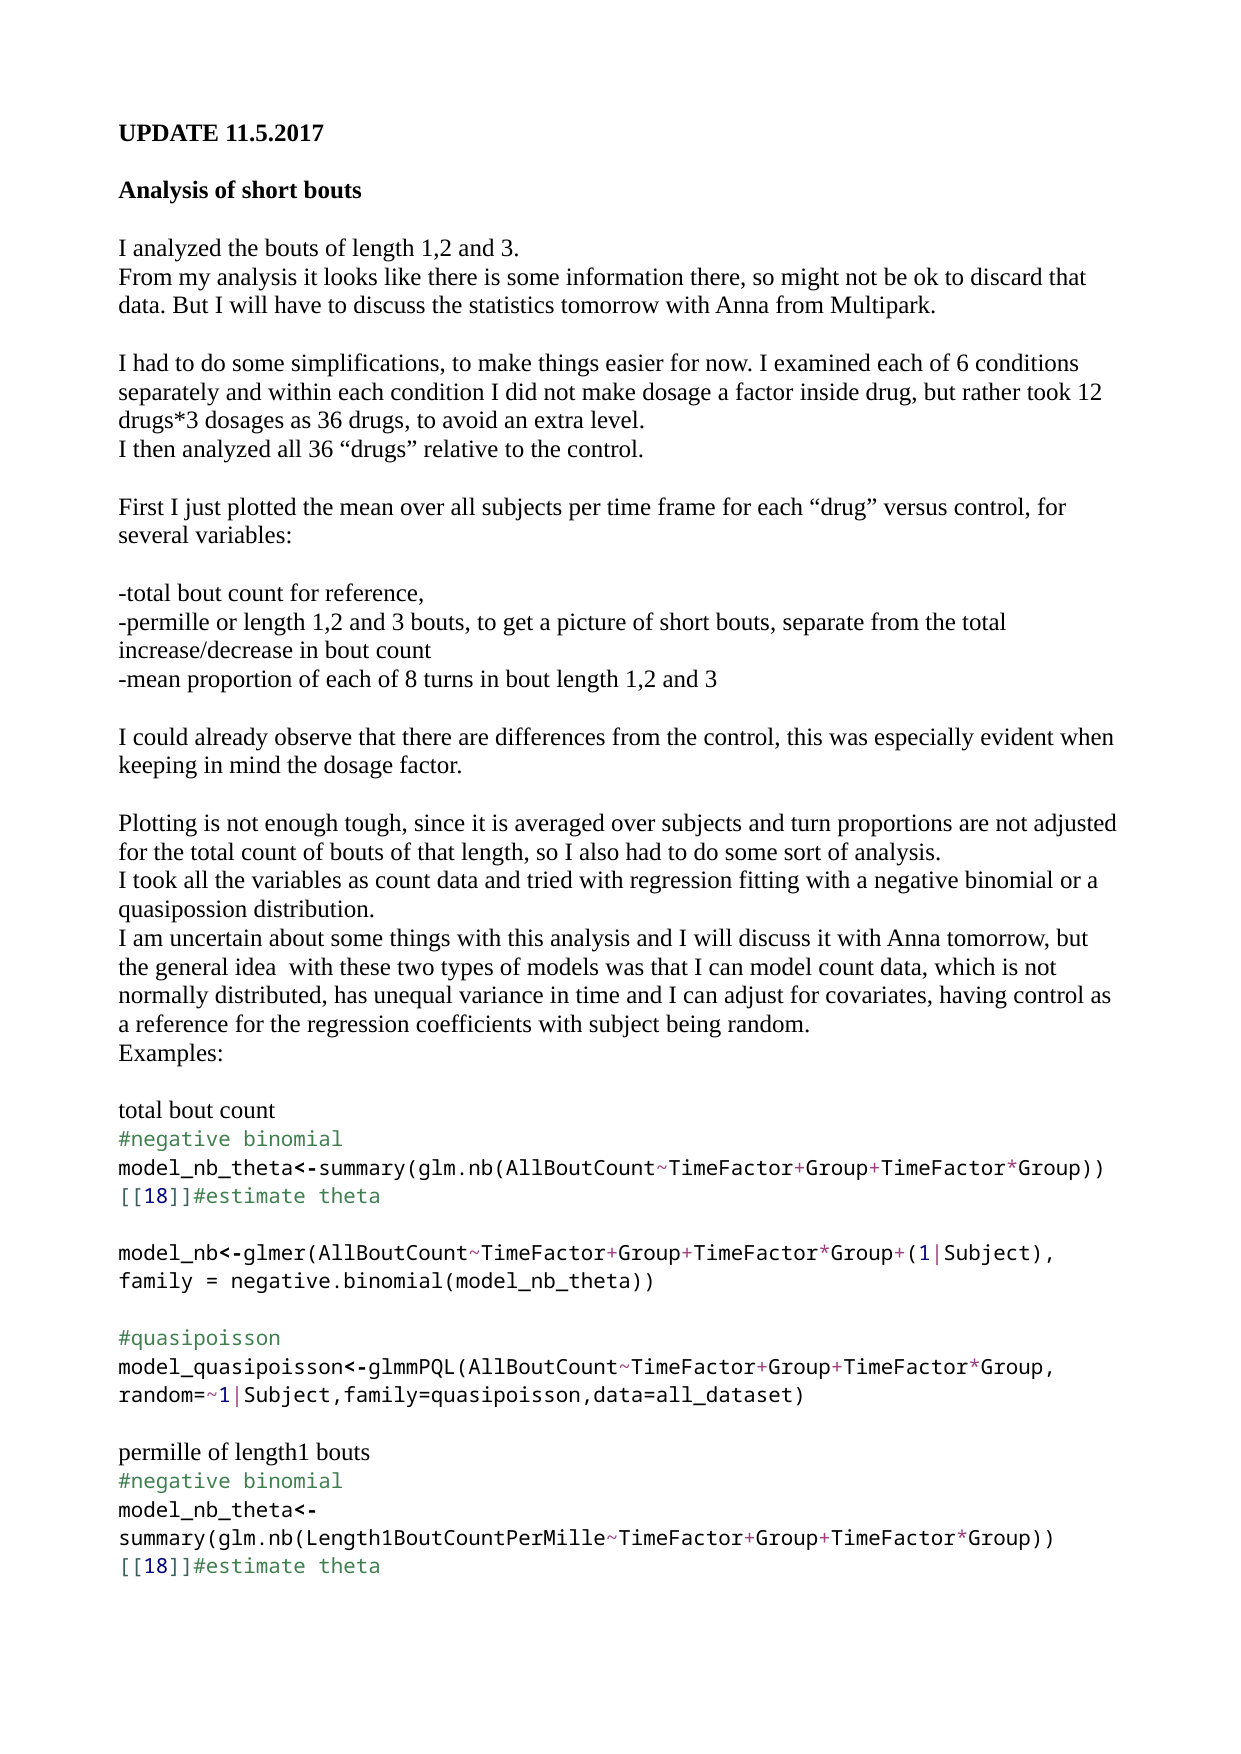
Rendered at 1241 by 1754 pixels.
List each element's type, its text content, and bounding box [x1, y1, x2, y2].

text total bout count [118, 1096, 1122, 1124]
text I analyzed the bouts of length 1,2 and 3. [118, 233, 1122, 262]
text model_quasipoisson<-glmmPQL(AllBoutCount~TimeFactor+Group+TimeFactor*Group, random=~1|Subject,family=quasipoisson,data=all_dataset) [118, 1352, 1122, 1409]
text UPDATE 11.5.2017 [118, 118, 1122, 147]
text #quasipoisson [118, 1323, 1122, 1352]
text Analysis of short bouts [118, 176, 1122, 204]
text #negative binomial [118, 1466, 1122, 1495]
text I had to do some simplifications, to make things easier for now. I examined each of 6 conditions separately and within each condition I did not make dosage a factor inside drug, but rather took 12 drugs*3 dosages as 36 drugs, to avoid an extra level. [118, 348, 1122, 434]
text -mean proportion of each of 8 turns in bout length 1,2 and 3 [118, 664, 1122, 693]
text I took all the variables as count data and tried with regression fitting with a negative binomial or a quasipossion distribution. [118, 866, 1122, 923]
text model_nb_theta<-summary(glm.nb(AllBoutCount~TimeFactor+Group+TimeFactor*Group))[[18]]#estimate theta [118, 1153, 1122, 1210]
text #negative binomial [118, 1124, 1122, 1153]
text model_nb_theta<-summary(glm.nb(Length1BoutCountPerMille~TimeFactor+Group+TimeFactor*Group))[[18]]#estimate theta [118, 1495, 1122, 1580]
text model_nb<-glmer(AllBoutCount~TimeFactor+Group+TimeFactor*Group+(1|Subject), family = negative.binomial(model_nb_theta)) [118, 1238, 1122, 1295]
text -total bout count for reference, [118, 578, 1122, 607]
text First I just plotted the mean over all subjects per time frame for each “drug” versus control, for several variables: [118, 492, 1122, 549]
text permille of length1 bouts [118, 1437, 1122, 1466]
text I could already observe that there are differences from the control, this was especially evident when keeping in mind the dosage factor. [118, 722, 1122, 779]
text -permille or length 1,2 and 3 bouts, to get a picture of short bouts, separate from the total increase/decrease in bout count [118, 607, 1122, 664]
text From my analysis it looks like there is some information there, so might not be ok to discard that data. But I will have to discuss the statistics tomorrow with Anna from Multipark. [118, 262, 1122, 319]
text I then analyzed all 36 “drugs” relative to the control. [118, 434, 1122, 463]
text Plotting is not enough tough, since it is averaged over subjects and turn proportions are not adjusted for the total count of bouts of that length, so I also had to do some sort of analysis. [118, 808, 1122, 866]
text Examples: [118, 1038, 1122, 1067]
text I am uncertain about some things with this analysis and I will discuss it with Anna tomorrow, but the general idea with these two types of models was that I can model count data, which is not normally distributed, has unequal variance in time and I can adjust for covariates, having control as a reference for the regression coefficients with subject being random. [118, 923, 1122, 1038]
